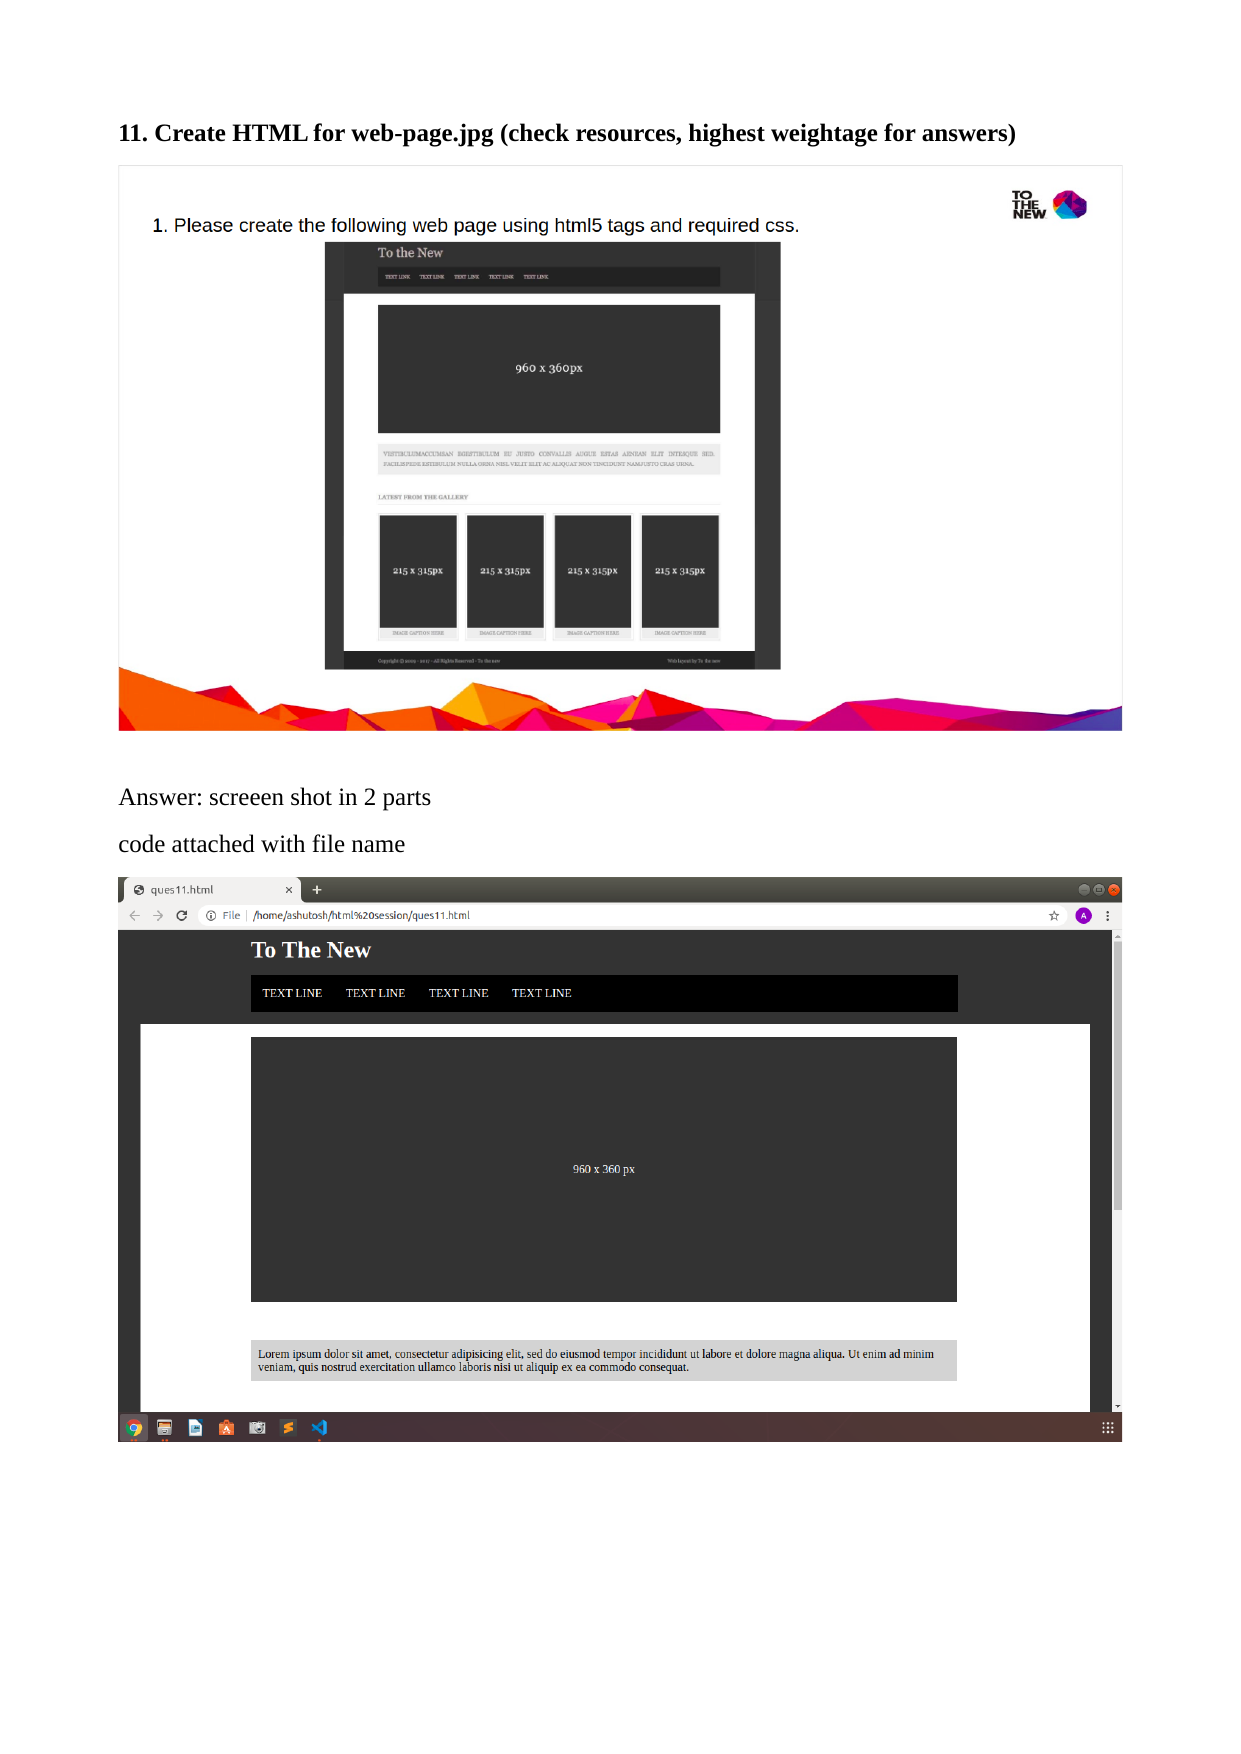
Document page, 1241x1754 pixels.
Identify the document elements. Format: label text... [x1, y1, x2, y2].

text code attached with file name [118, 829, 1122, 858]
picture [118, 165, 1123, 731]
picture [118, 877, 1123, 1442]
text Answer: screeen shot in 2 parts [118, 782, 1122, 811]
text 11. Create HTML for web-page.jpg (check resources, highest weightage for answers) [118, 118, 1122, 147]
